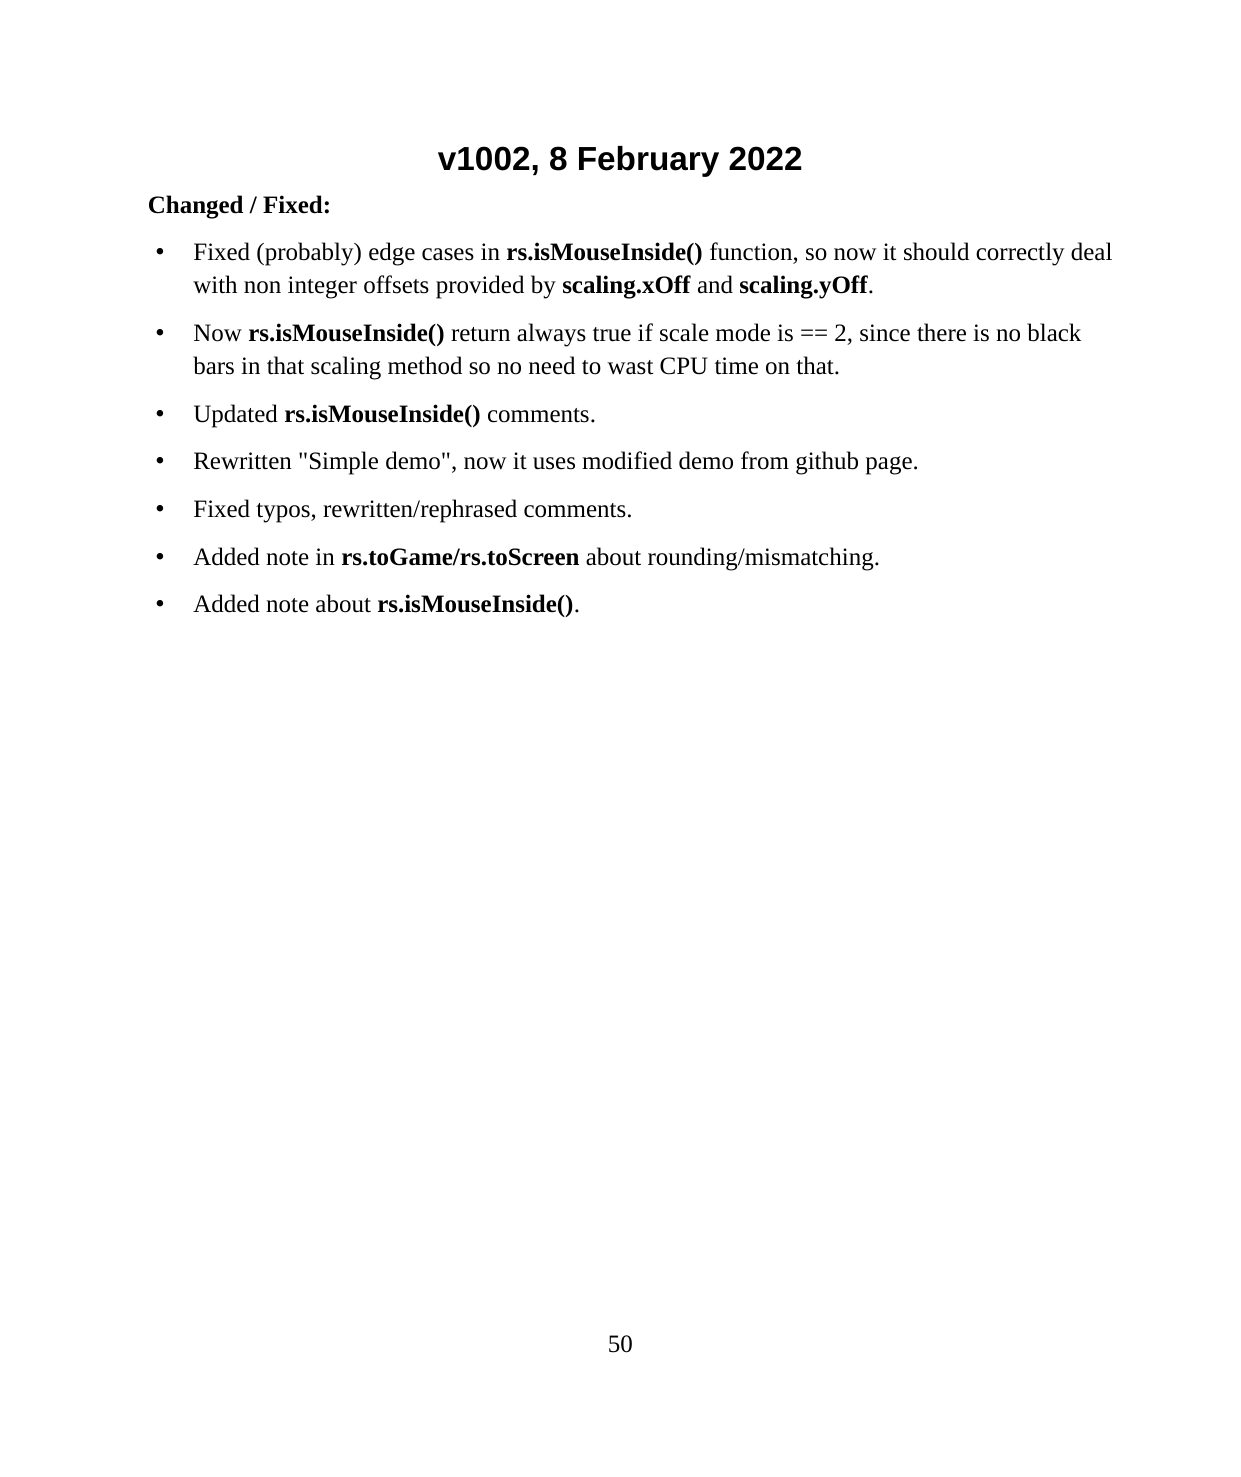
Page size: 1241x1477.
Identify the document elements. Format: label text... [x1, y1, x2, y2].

subtitle v1002, 8 February 2022 [118, 139, 1122, 177]
list Fixed typos, rewritten/rephrased comments. [156, 494, 1122, 523]
text Changed / Fixed: [118, 190, 1122, 219]
list Now rs.isMouseInside() return always true if scale mode is == 2, since there is no black bars in that scaling method so no need to wast CPU time on that. [156, 318, 1122, 380]
list Added note in rs.toGame/rs.toScreen about rounding/mismatching. [156, 542, 1122, 570]
list Fixed (probably) edge cases in rs.isMouseInside() function, so now it should correctly deal with non integer offsets provided by scaling.xOff and scaling.yOff. [156, 237, 1122, 299]
list Added note about rs.isMouseInside(). [156, 589, 1122, 618]
list Updated rs.isMouseInside() comments. [156, 399, 1122, 427]
list Rewritten "Simple demo", now it uses modified demo from github page. [156, 446, 1122, 475]
